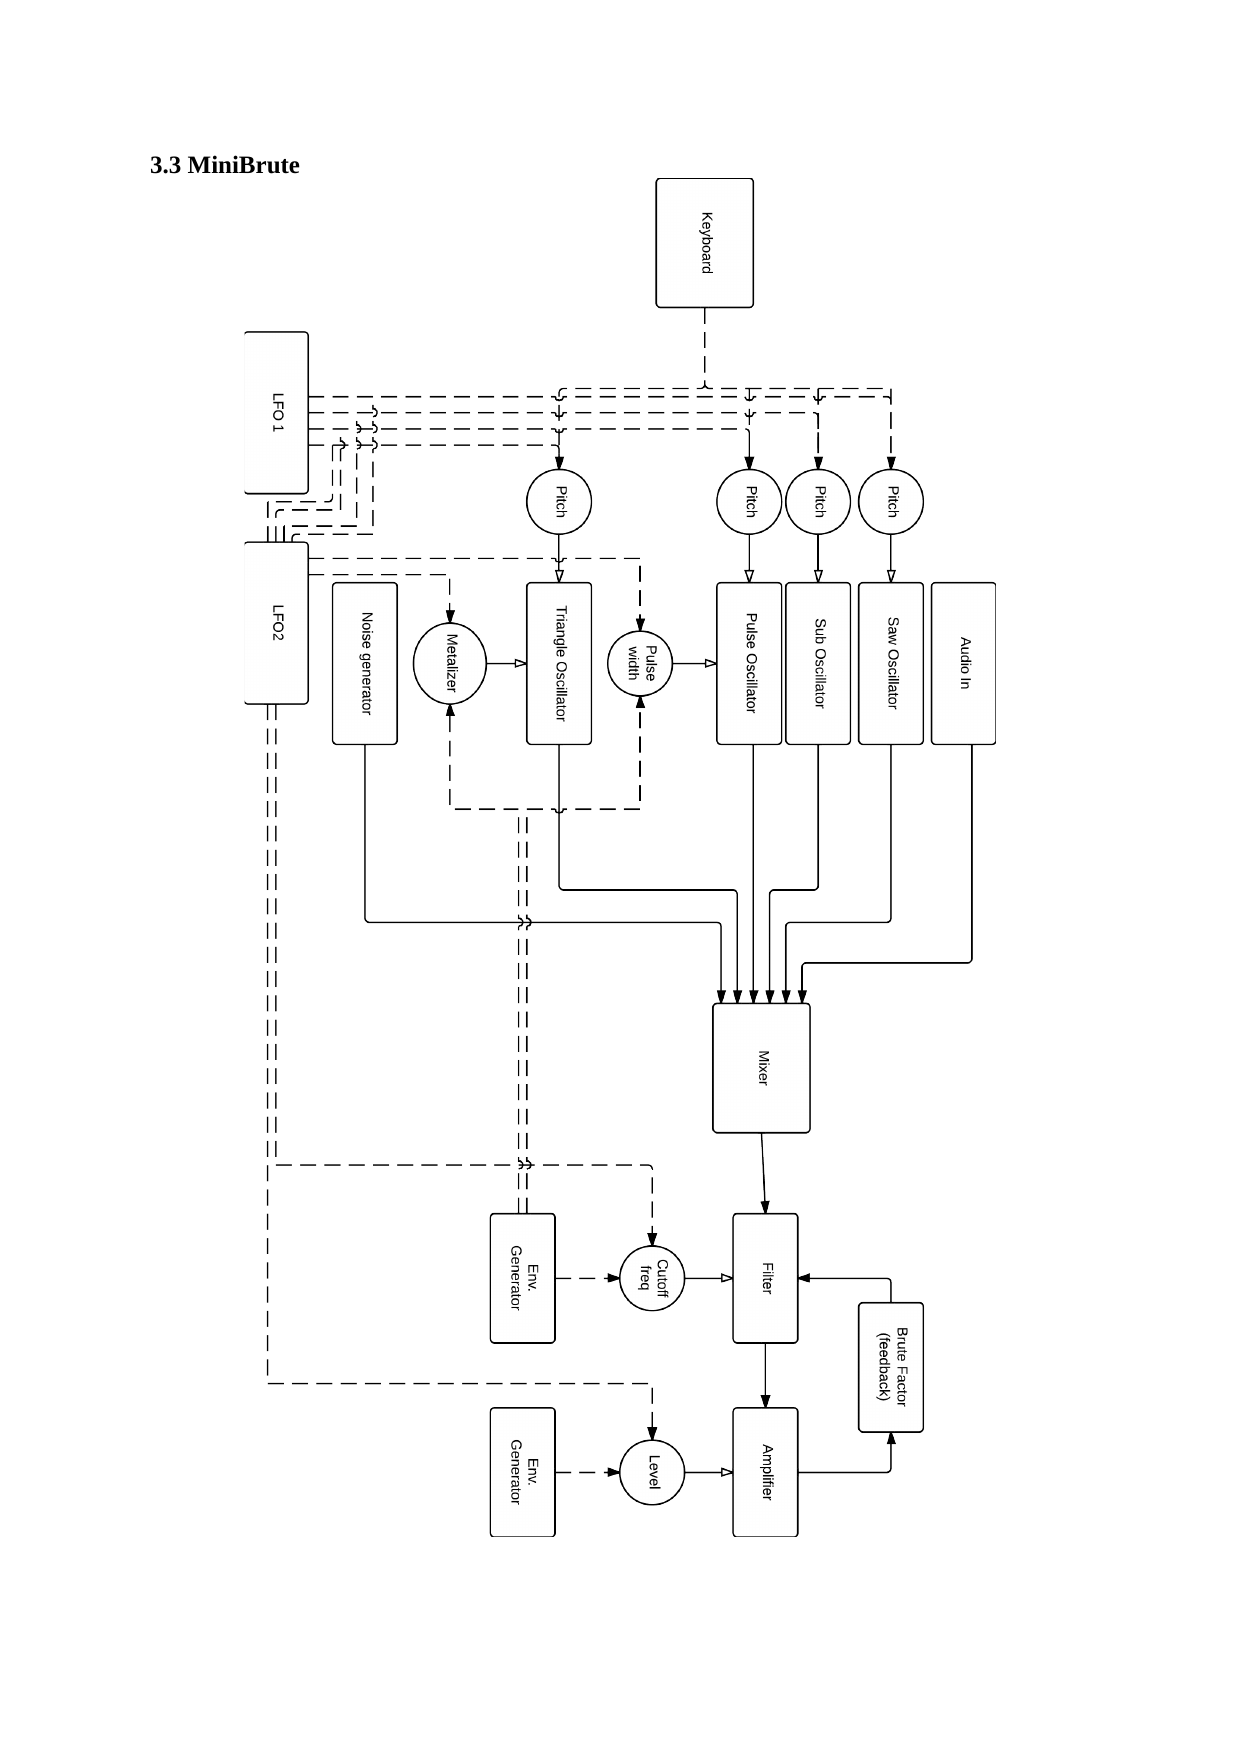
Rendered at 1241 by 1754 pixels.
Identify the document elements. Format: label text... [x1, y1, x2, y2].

subtitle 3.3 MiniBrute [150, 150, 1091, 179]
picture [244, 178, 996, 1537]
